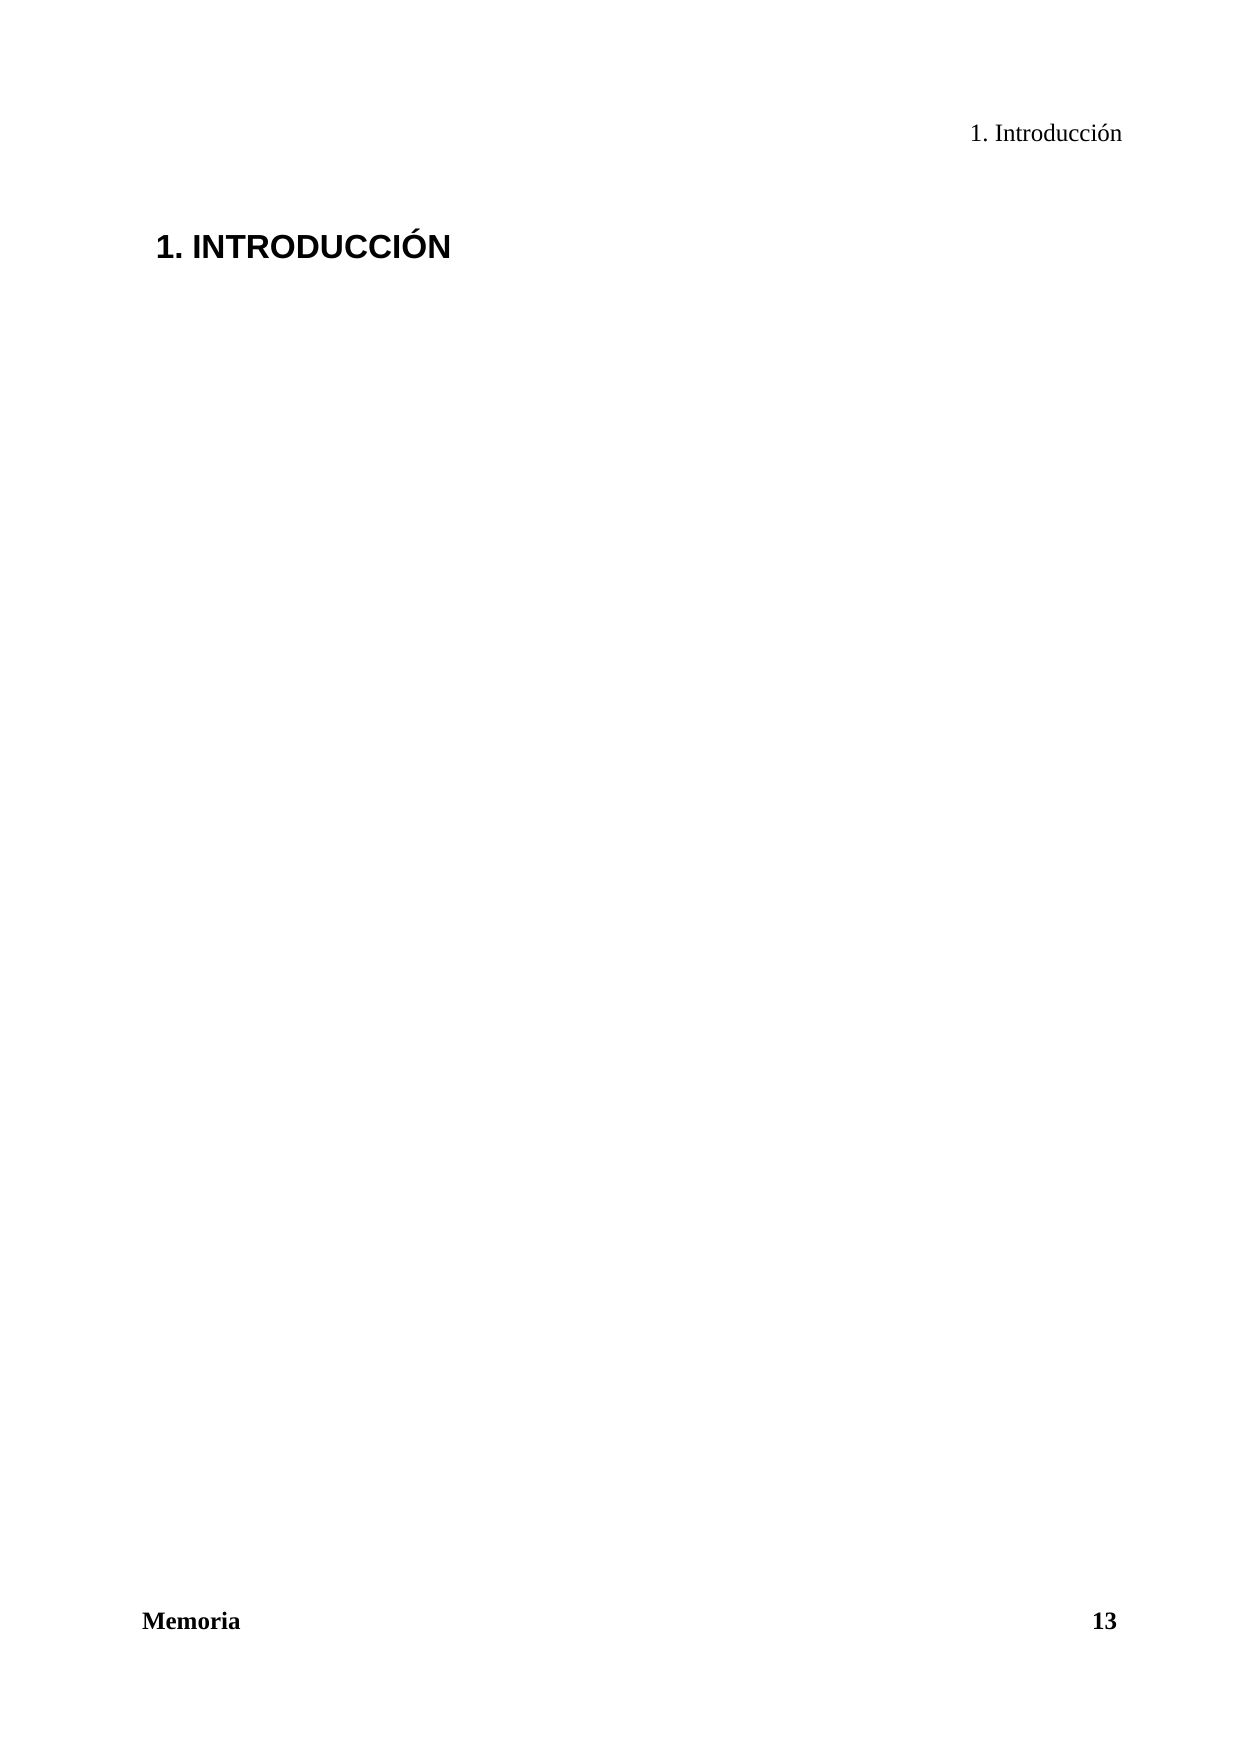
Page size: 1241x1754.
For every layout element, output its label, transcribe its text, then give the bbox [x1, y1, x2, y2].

subtitle Introducción [156, 227, 1122, 266]
